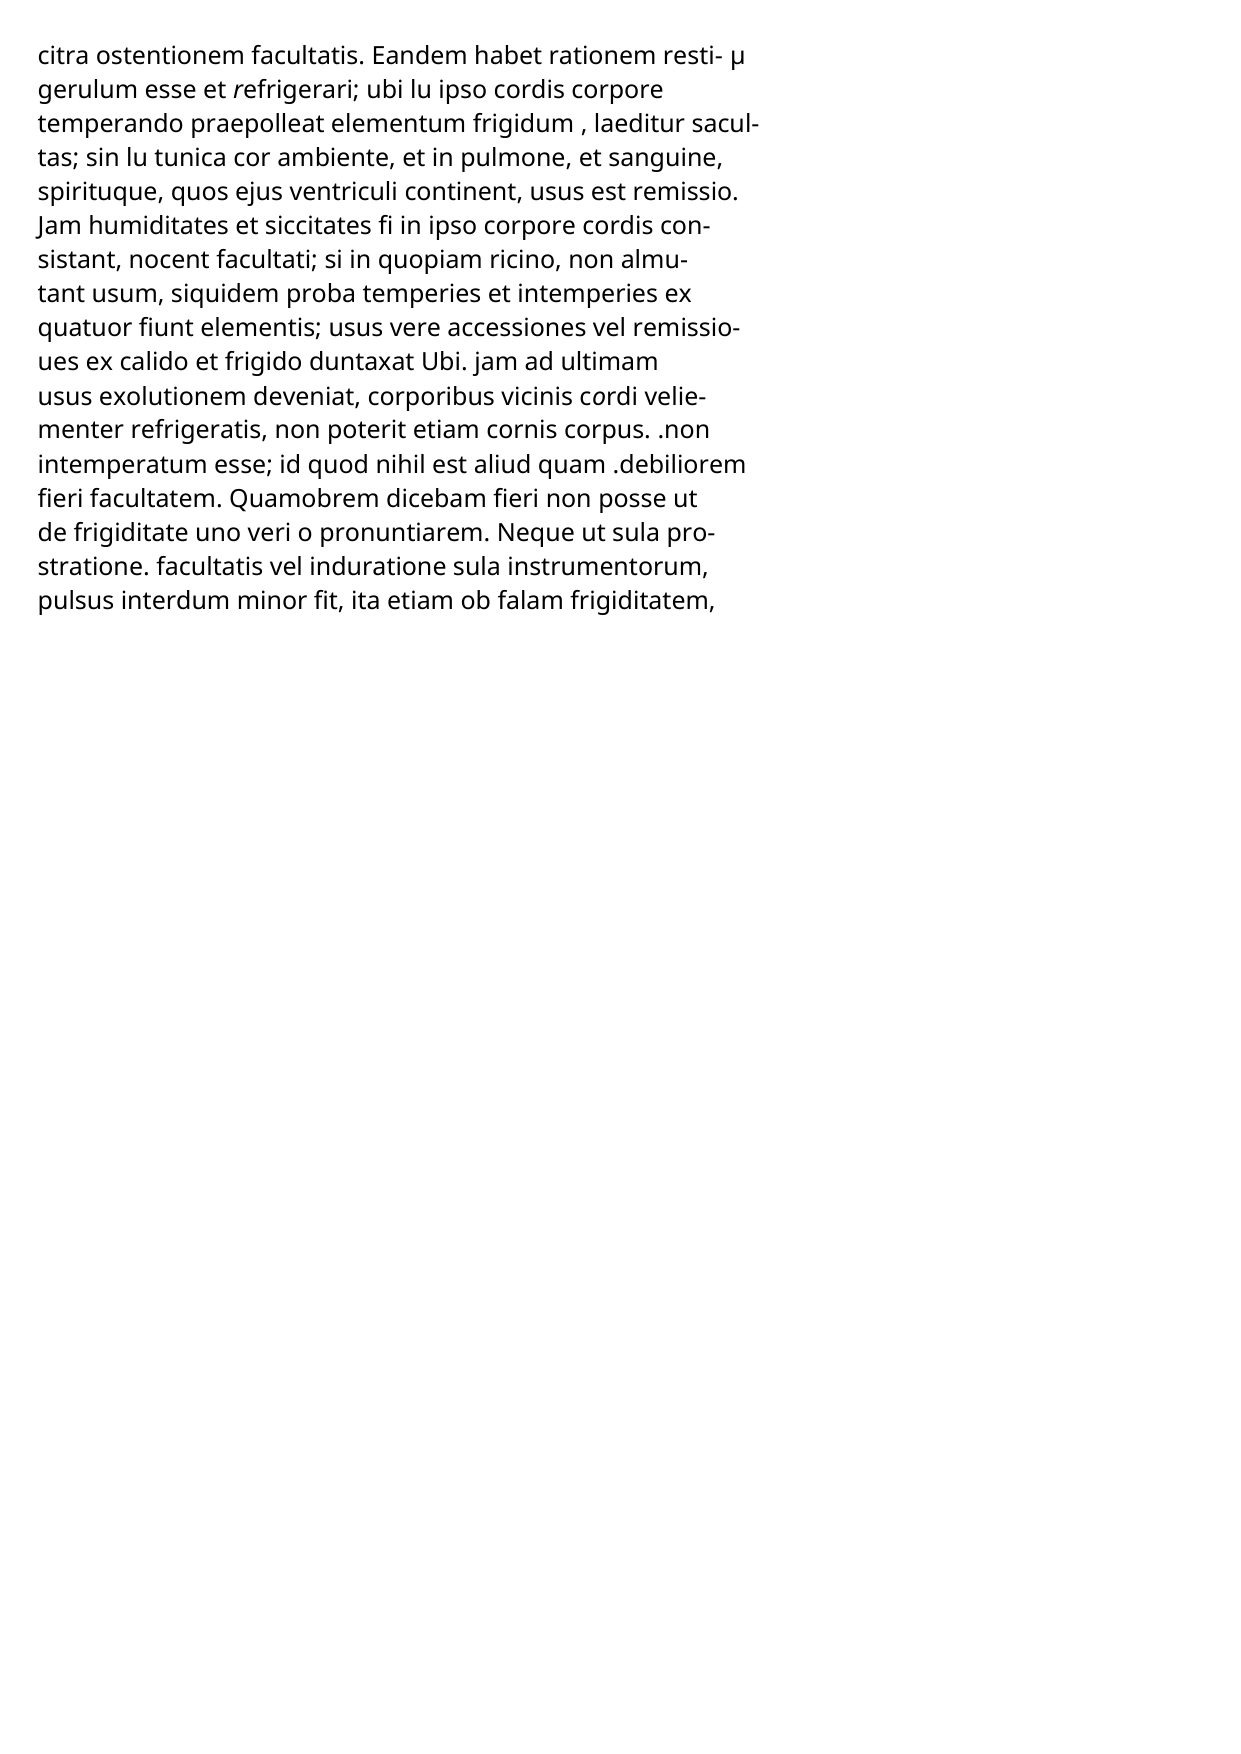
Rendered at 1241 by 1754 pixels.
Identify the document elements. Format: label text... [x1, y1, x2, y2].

text citra ostentionem facultatis. Eandem habet rationem resti- μ gerulum esse et refrigerari; ubi lu ipso cordis corpore temperando praepolleat elementum frigidum , laeditur sacul- tas; sin lu tunica cor ambiente, et in pulmone, et sanguine, spirituque, quos ejus ventriculi continent, usus est remissio. Jam humiditates et siccitates fi in ipso corpore cordis con- sistant, nocent facultati; si in quopiam ricino, non almu- tant usum, siquidem proba temperies et intemperies ex quatuor fiunt elementis; usus vere accessiones vel remissio- ues ex calido et frigido duntaxat Ubi. jam ad ultimam usus exolutionem deveniat, corporibus vicinis cordi velie- menter refrigeratis, non poterit etiam cornis corpus. .non intemperatum esse; id quod nihil est aliud quam .debiliorem fieri facultatem. Quamobrem dicebam fieri non posse ut de frigiditate uno veri o pronuntiarem. Neque ut sula pro- stratione. facultatis vel induratione sula instrumentorum, pulsus interdum minor fit, ita etiam ob falam frigiditatem, [37, 37, 1203, 617]
